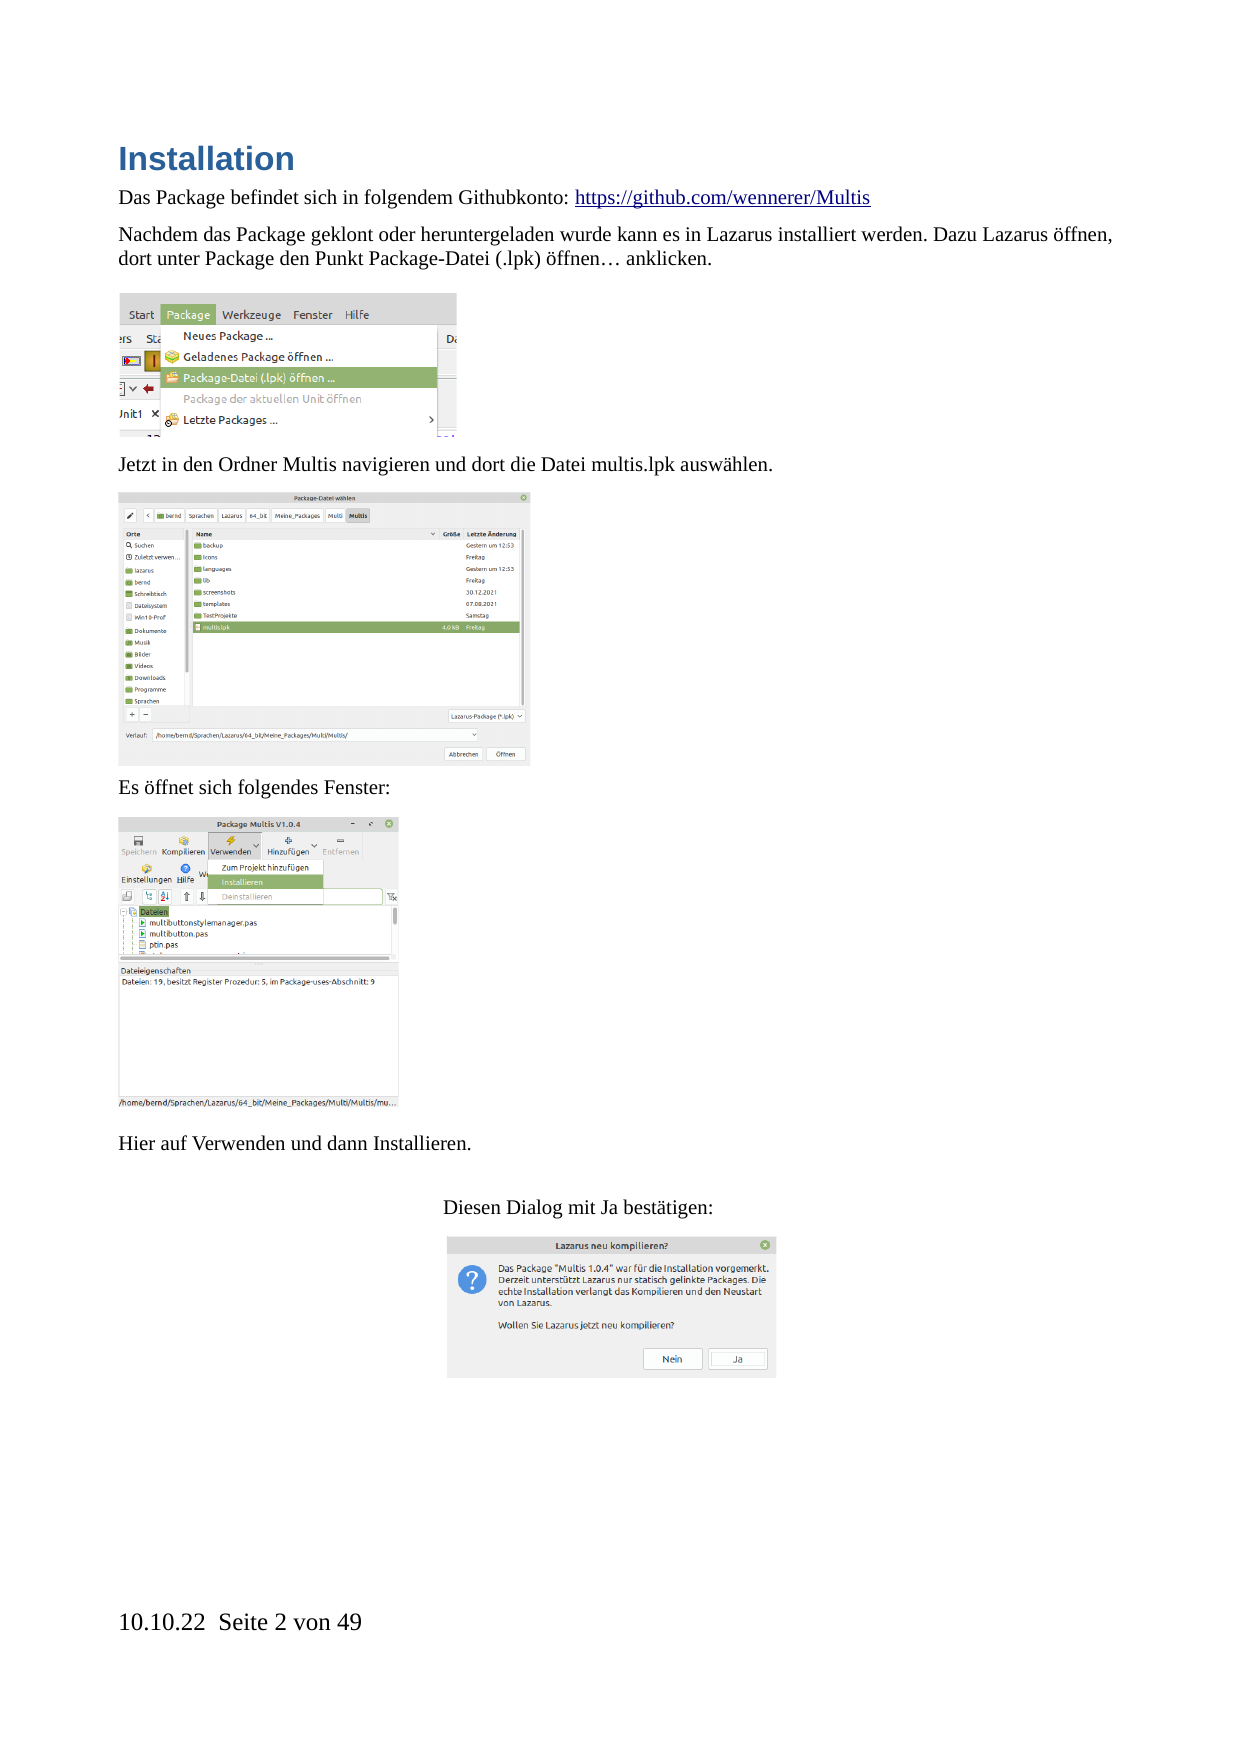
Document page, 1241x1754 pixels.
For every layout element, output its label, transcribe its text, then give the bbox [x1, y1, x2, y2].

picture [118, 817, 399, 1107]
text Nachdem das Package geklont oder heruntergeladen wurde kann es in Lazarus installiert werden. Dazu Lazarus öffnen, dort unter Package den Punkt Package-Datei (.lpk) öffnen… anklicken. [118, 222, 1122, 270]
text Es öffnet sich folgendes Fenster: [118, 781, 1122, 798]
text Diesen Dialog mit Ja bestätigen: [118, 1200, 1122, 1218]
picture [119, 293, 457, 437]
text Das Package befindet sich in folgendem Githubkonto: https://github.com/wennerer/Multis [118, 190, 1122, 208]
subtitle Installation [118, 139, 1122, 178]
text Jetzt in den Ordner Multis navigieren und dort die Datei multis.lpk auswählen. [118, 458, 1122, 475]
text Hier auf Verwenden und dann Installieren. [118, 1136, 1122, 1153]
picture [446, 1236, 777, 1378]
picture [118, 492, 531, 766]
